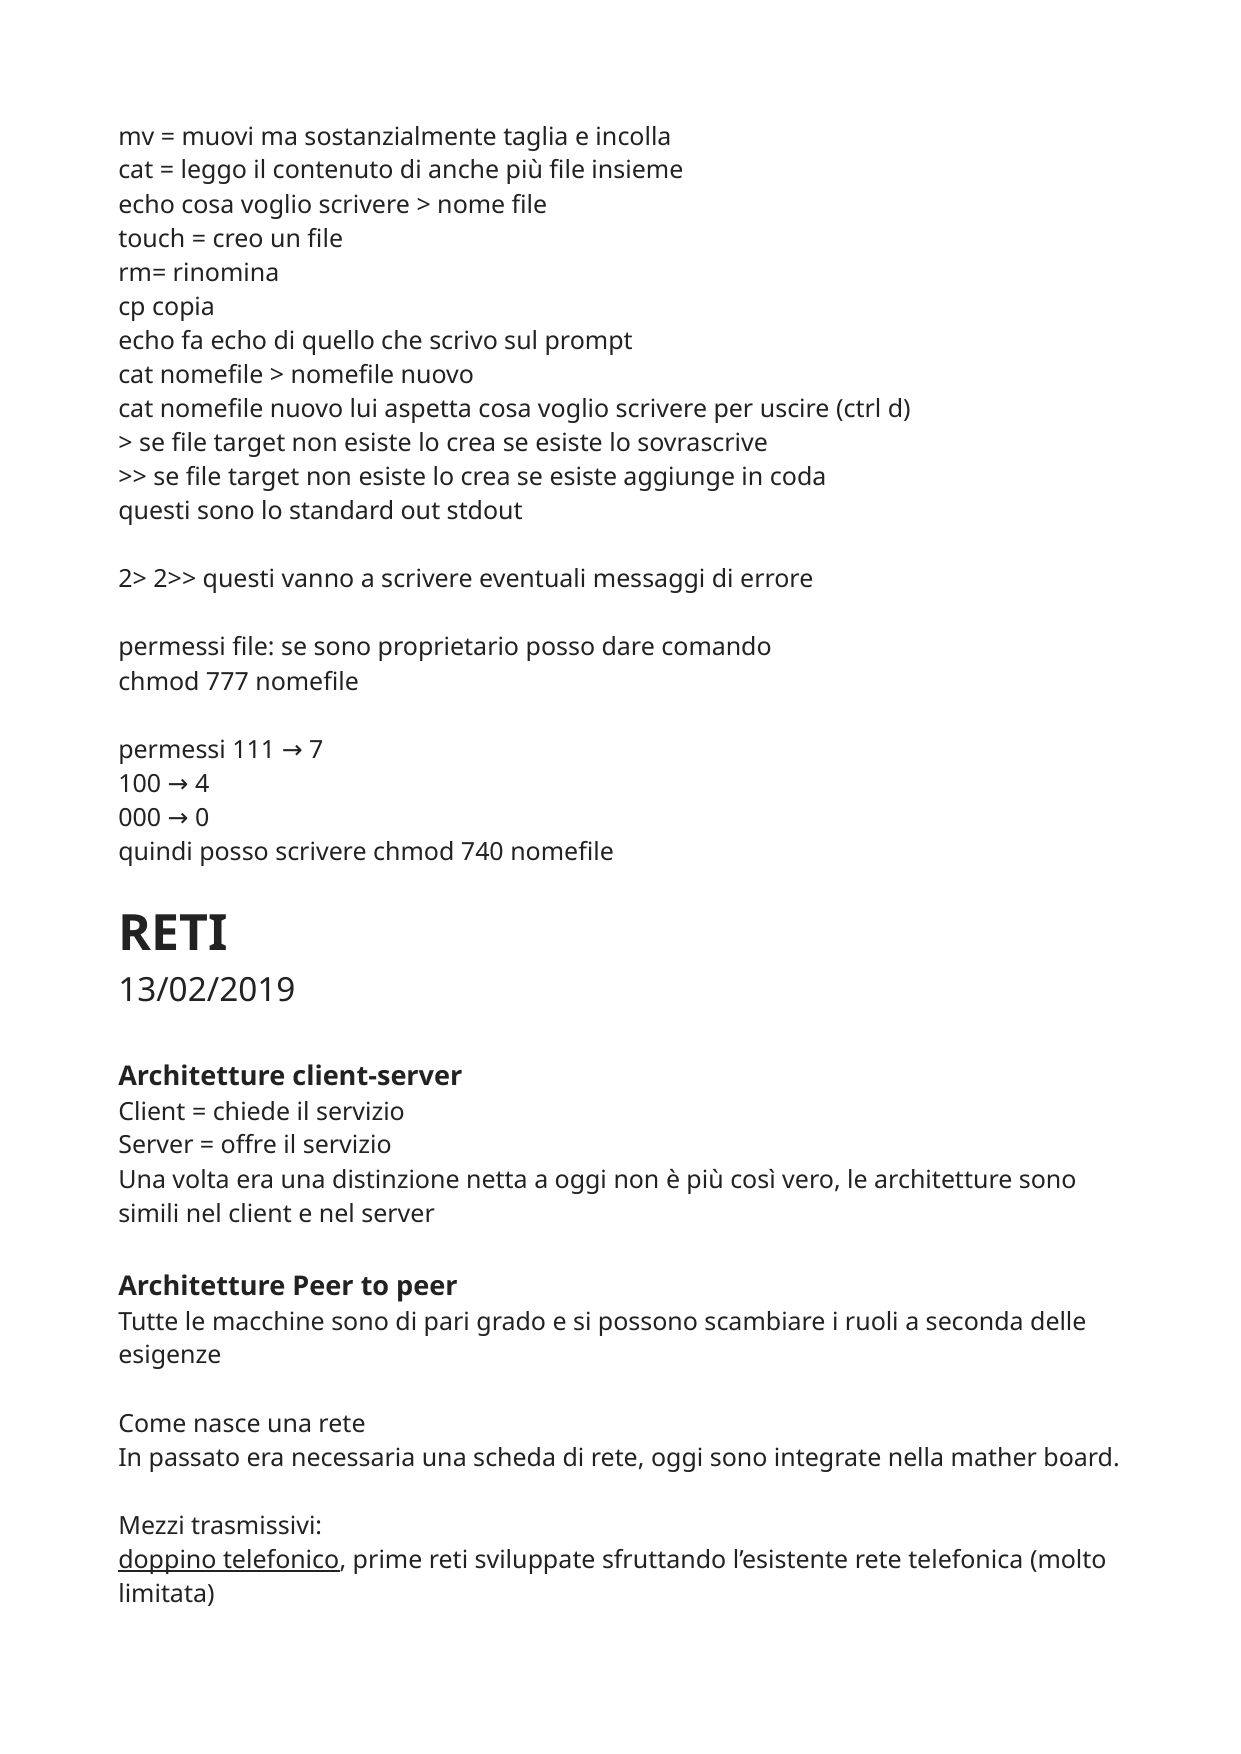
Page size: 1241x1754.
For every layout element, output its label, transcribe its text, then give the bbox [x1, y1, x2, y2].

text 000 → 0 [118, 799, 1122, 833]
text Architetture Peer to peer [118, 1266, 1122, 1303]
text 2> 2>> questi vanno a scrivere eventuali messaggi di errore [118, 561, 1122, 595]
text Client = chiede il servizio [118, 1093, 1122, 1127]
text Come nasce una rete [118, 1405, 1122, 1439]
text cp copia [118, 288, 1122, 322]
text 13/02/2019 [118, 965, 1122, 1011]
text RETI [118, 897, 1122, 965]
text > se file target non esiste lo crea se esiste lo sovrascrive [118, 425, 1122, 459]
text 100 → 4 [118, 765, 1122, 799]
text permessi file: se sono proprietario posso dare comando [118, 629, 1122, 663]
text chmod 777 nomefile [118, 663, 1122, 697]
text In passato era necessaria una scheda di rete, oggi sono integrate nella mather board. [118, 1439, 1122, 1473]
text doppino telefonico, prime reti sviluppate sfruttando l’esistente rete telefonica (molto limitata) [118, 1542, 1122, 1610]
text cat nomefile > nomefile nuovo [118, 357, 1122, 391]
text mv = muovi ma sostanzialmente taglia e incolla [118, 118, 1122, 152]
text rm= rinomina [118, 254, 1122, 288]
text questi sono lo standard out stdout [118, 493, 1122, 527]
text touch = creo un file [118, 220, 1122, 254]
text echo cosa voglio scrivere > nome file [118, 186, 1122, 220]
text >> se file target non esiste lo crea se esiste aggiunge in coda [118, 459, 1122, 493]
text Tutte le macchine sono di pari grado e si possono scambiare i ruoli a seconda delle esigenze [118, 1303, 1122, 1371]
text Una volta era una distinzione netta a oggi non è più così vero, le architetture sono simili nel client e nel server [118, 1161, 1122, 1229]
text Server = offre il servizio [118, 1127, 1122, 1161]
text Mezzi trasmissivi: [118, 1507, 1122, 1542]
text Architetture client-server [118, 1056, 1122, 1093]
text cat = leggo il contenuto di anche più file insieme [118, 152, 1122, 186]
text cat nomefile nuovo lui aspetta cosa voglio scrivere per uscire (ctrl d) [118, 391, 1122, 425]
text echo fa echo di quello che scrivo sul prompt [118, 322, 1122, 357]
text quindi posso scrivere chmod 740 nomefile [118, 833, 1122, 867]
text permessi 111 → 7 [118, 731, 1122, 765]
